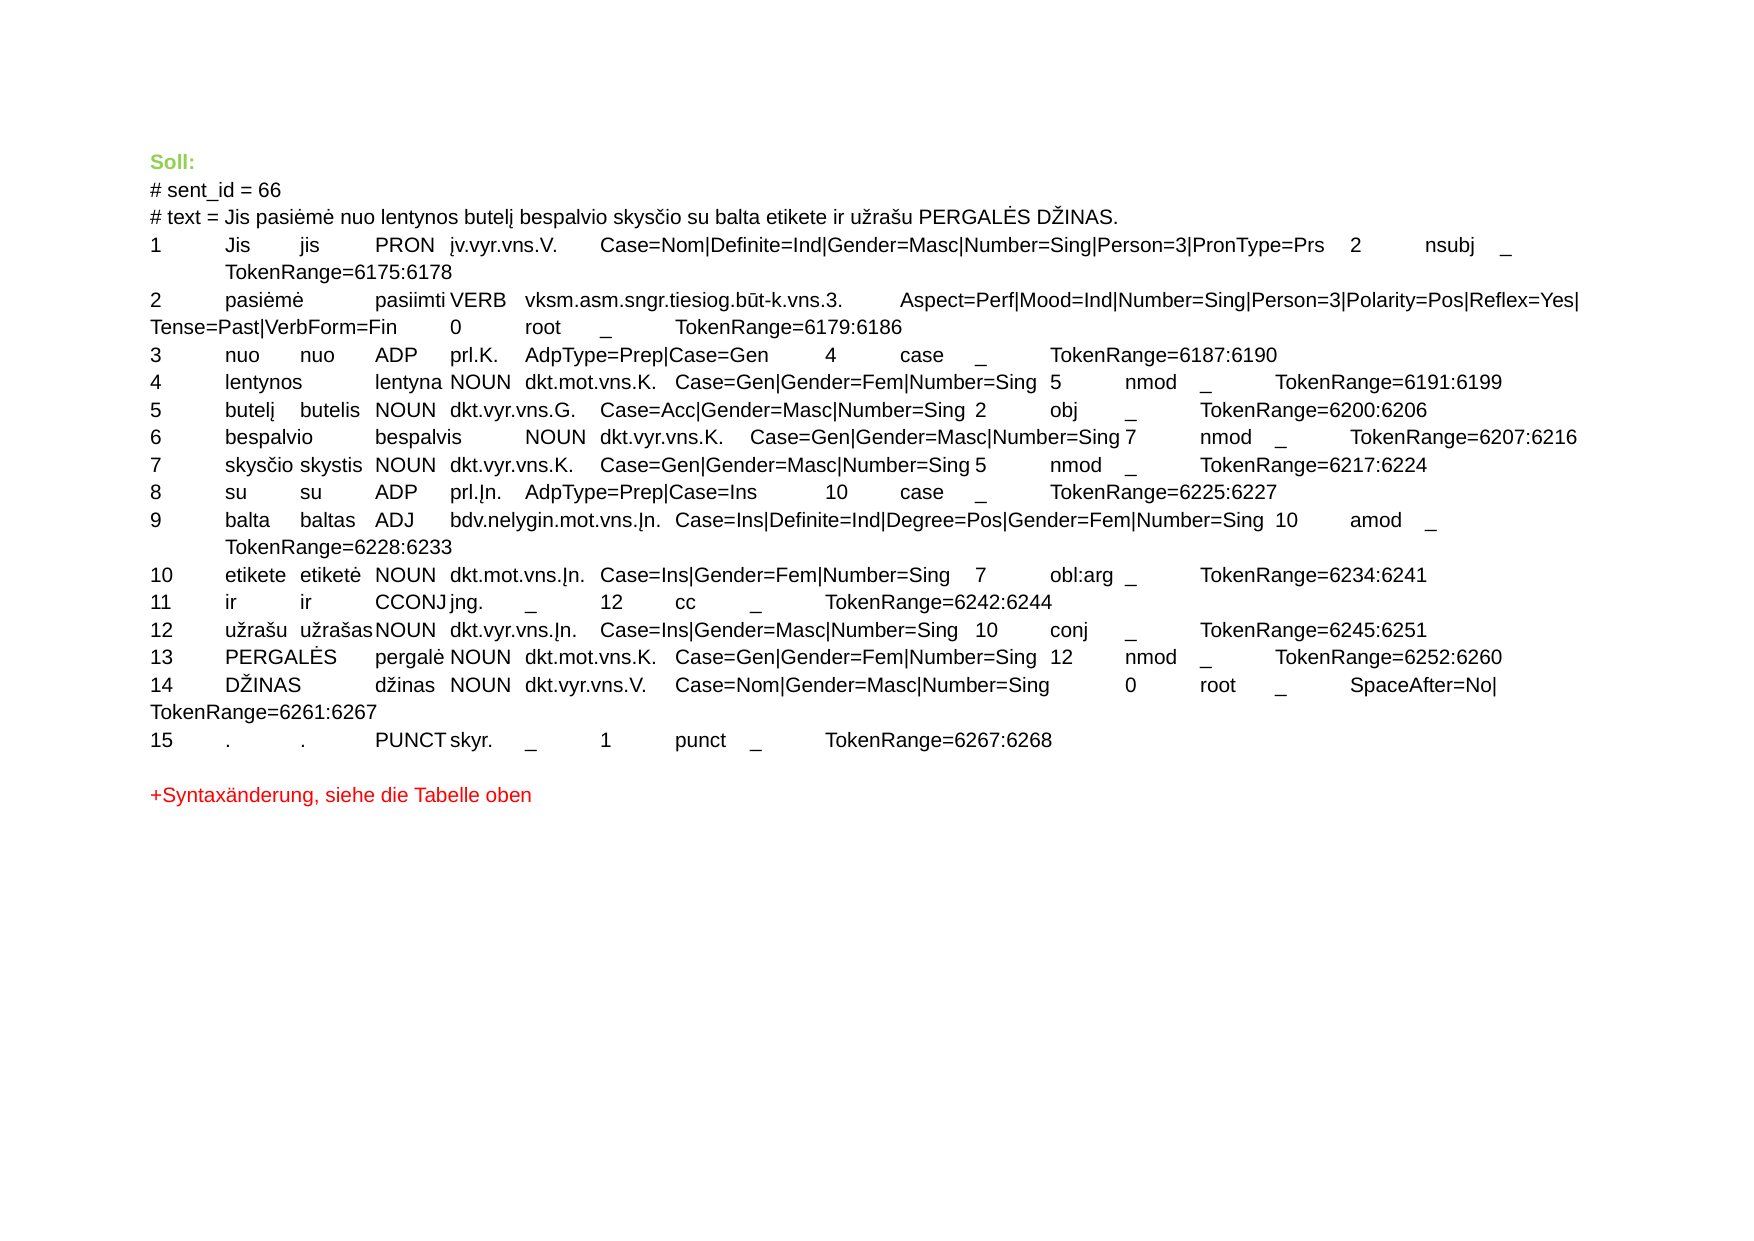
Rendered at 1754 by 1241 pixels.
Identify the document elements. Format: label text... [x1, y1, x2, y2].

text 7 skysčio skystis NOUN dkt.vyr.vns.K. Case=Gen|Gender=Masc|Number=Sing 5 nmod _ TokenRange=6217:6224 [150, 452, 1604, 476]
text 9 balta baltas ADJ bdv.nelygin.mot.vns.Įn. Case=Ins|Definite=Ind|Degree=Pos|Gender=Fem|Number=Sing 10 amod _ TokenRange=6228:6233 [150, 507, 1604, 559]
text +Syntaxänderung, siehe die Tabelle oben [150, 782, 1604, 806]
text 4 lentynos lentyna NOUN dkt.mot.vns.K. Case=Gen|Gender=Fem|Number=Sing 5 nmod _ TokenRange=6191:6199 [150, 370, 1604, 394]
text # sent_id = 66 [150, 177, 1604, 201]
text 1 Jis jis PRON įv.vyr.vns.V. Case=Nom|Definite=Ind|Gender=Masc|Number=Sing|Person=3|PronType=Prs 2 nsubj _ TokenRange=6175:6178 [150, 232, 1604, 284]
text Soll: [150, 150, 1604, 174]
text # text = Jis pasiėmė nuo lentynos butelį bespalvio skysčio su balta etikete ir užrašu PERGALĖS DŽINAS. [150, 205, 1604, 229]
text 8 su su ADP prl.Įn. AdpType=Prep|Case=Ins 10 case _ TokenRange=6225:6227 [150, 480, 1604, 504]
text 14 DŽINAS džinas NOUN dkt.vyr.vns.V. Case=Nom|Gender=Masc|Number=Sing 0 root _ SpaceAfter=No|TokenRange=6261:6267 [150, 672, 1604, 724]
text 15 . . PUNCT skyr. _ 1 punct _ TokenRange=6267:6268 [150, 727, 1604, 751]
text 6 bespalvio bespalvis NOUN dkt.vyr.vns.K. Case=Gen|Gender=Masc|Number=Sing 7 nmod _ TokenRange=6207:6216 [150, 425, 1604, 449]
text 2 pasiėmė pasiimti VERB vksm.asm.sngr.tiesiog.būt-k.vns.3. Aspect=Perf|Mood=Ind|Number=Sing|Person=3|Polarity=Pos|Reflex=Yes|Tense=Past|VerbForm=Fin 0 root _ TokenRange=6179:6186 [150, 287, 1604, 339]
text 13 PERGALĖS pergalė NOUN dkt.mot.vns.K. Case=Gen|Gender=Fem|Number=Sing 12 nmod _ TokenRange=6252:6260 [150, 645, 1604, 669]
text 12 užrašu užrašas NOUN dkt.vyr.vns.Įn. Case=Ins|Gender=Masc|Number=Sing 10 conj _ TokenRange=6245:6251 [150, 617, 1604, 641]
text 5 butelį butelis NOUN dkt.vyr.vns.G. Case=Acc|Gender=Masc|Number=Sing 2 obj _ TokenRange=6200:6206 [150, 397, 1604, 421]
text 11 ir ir CCONJ jng. _ 12 cc _ TokenRange=6242:6244 [150, 590, 1604, 614]
text 3 nuo nuo ADP prl.K. AdpType=Prep|Case=Gen 4 case _ TokenRange=6187:6190 [150, 342, 1604, 366]
text 10 etikete etiketė NOUN dkt.mot.vns.Įn. Case=Ins|Gender=Fem|Number=Sing 7 obl:arg _ TokenRange=6234:6241 [150, 562, 1604, 586]
